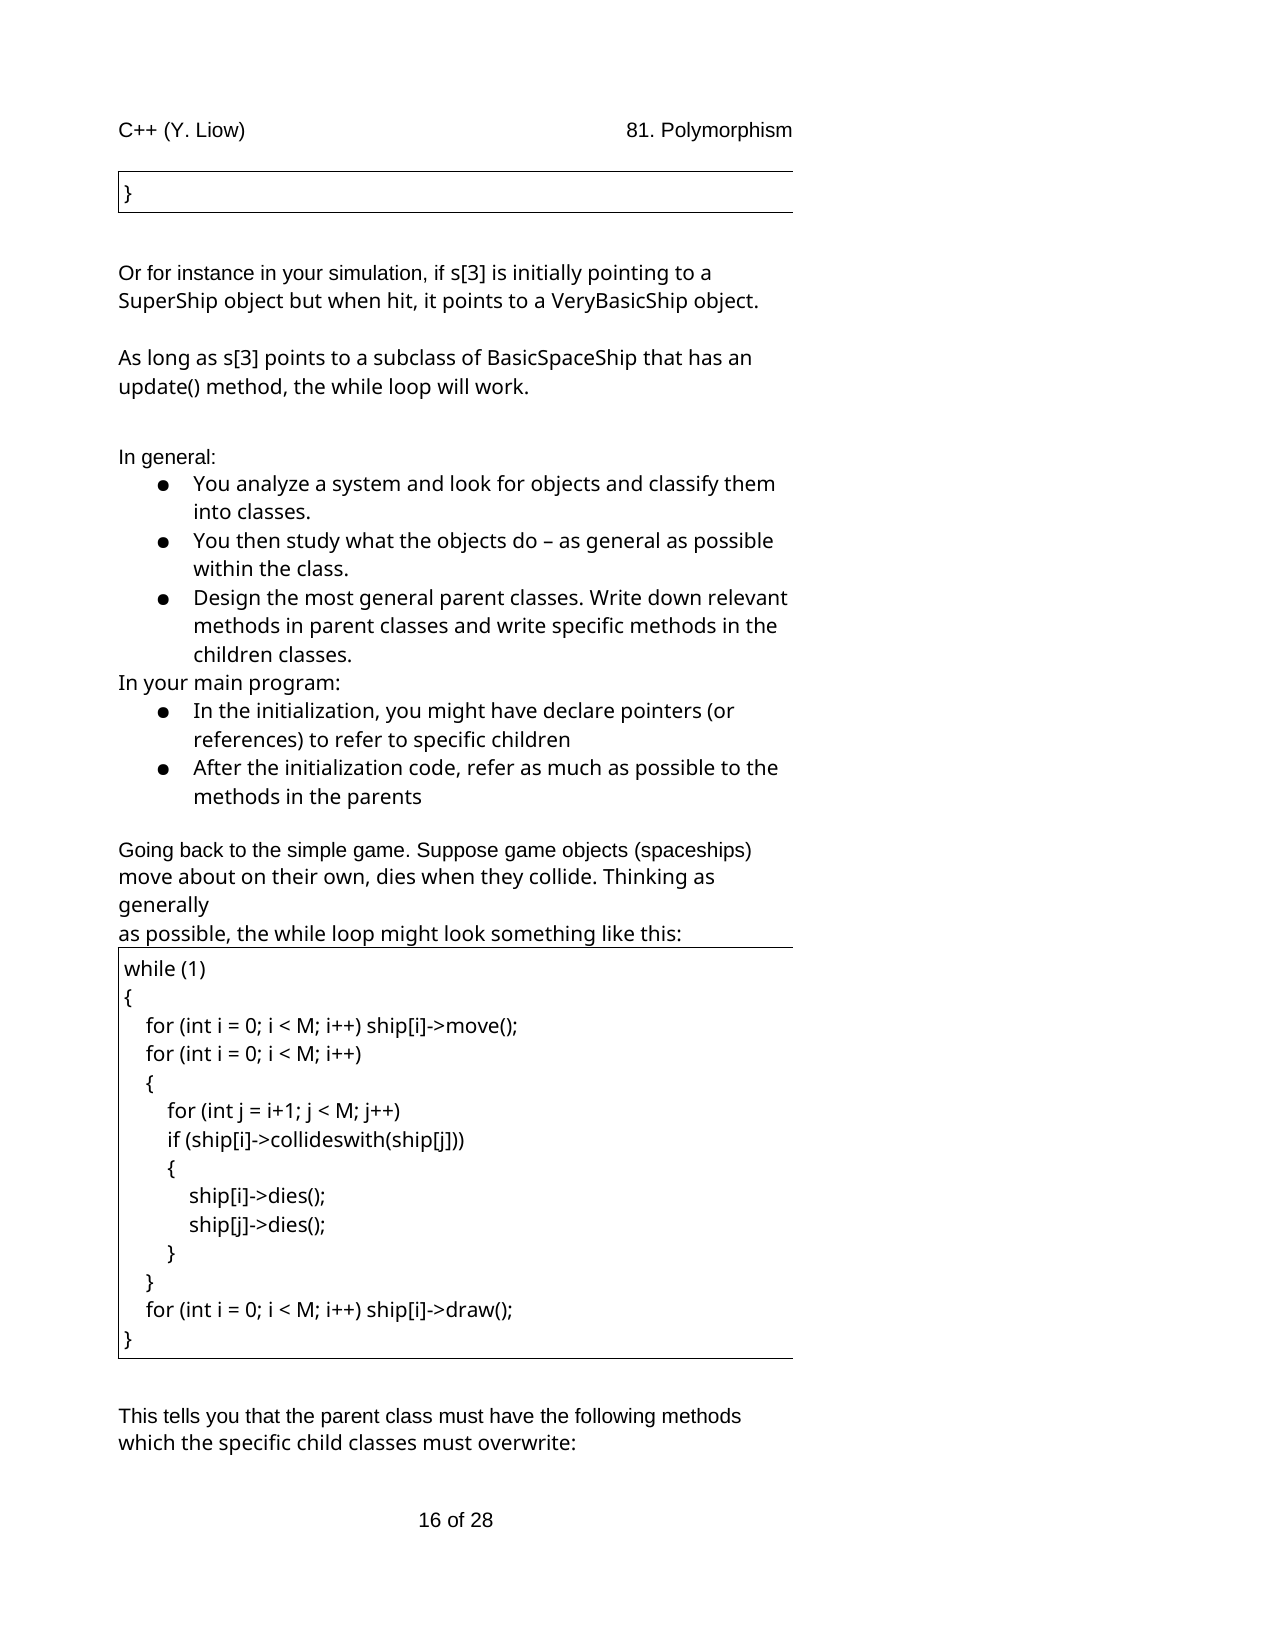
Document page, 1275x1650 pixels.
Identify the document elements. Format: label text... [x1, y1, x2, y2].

list You then study what the objects do – as general as possible within the class. [156, 526, 793, 583]
text update() method, the while loop will work. [118, 372, 793, 400]
list In the initialization, you might have declare pointers (or references) to refer to specific children [156, 697, 793, 753]
text as possible, the while loop might look something like this: [118, 919, 793, 947]
text This tells you that the parent class must have the following methods [118, 1404, 793, 1428]
table_header } [119, 172, 793, 212]
text Going back to the simple game. Suppose game objects (spaceships) [118, 839, 793, 862]
text In your main program: [118, 668, 793, 697]
text SuperShip object but when hit, it points to a VeryBasicShip object. [118, 287, 793, 315]
text Or for instance in your simulation, if s[3] is initially pointing to a [118, 258, 793, 287]
list You analyze a system and look for objects and classify them into classes. [156, 469, 793, 526]
text which the specific child classes must overwrite: [118, 1428, 793, 1456]
list Design the most general parent classes. Write down relevant methods in parent classes and write specific methods in the children classes. [156, 583, 793, 668]
text In general: [118, 446, 793, 469]
text move about on their own, dies when they collide. Thinking as generally [118, 862, 793, 919]
table_header while (1) { for (int i = 0; i < M; i++) ship[i]->move(); for (int i = 0; i < M; i++) { for (int j = i+1; j < M; j++) if (ship[i]->collideswith(ship[j])) { ship[i]->dies(); ship[j]->dies(); } } for (int i = 0; i < M; i++) ship[i]->draw(); } [119, 948, 793, 1358]
text As long as s[3] points to a subclass of BasicSpaceShip that has an [118, 343, 793, 372]
list After the initialization code, refer as much as possible to the methods in the parents [156, 753, 793, 810]
